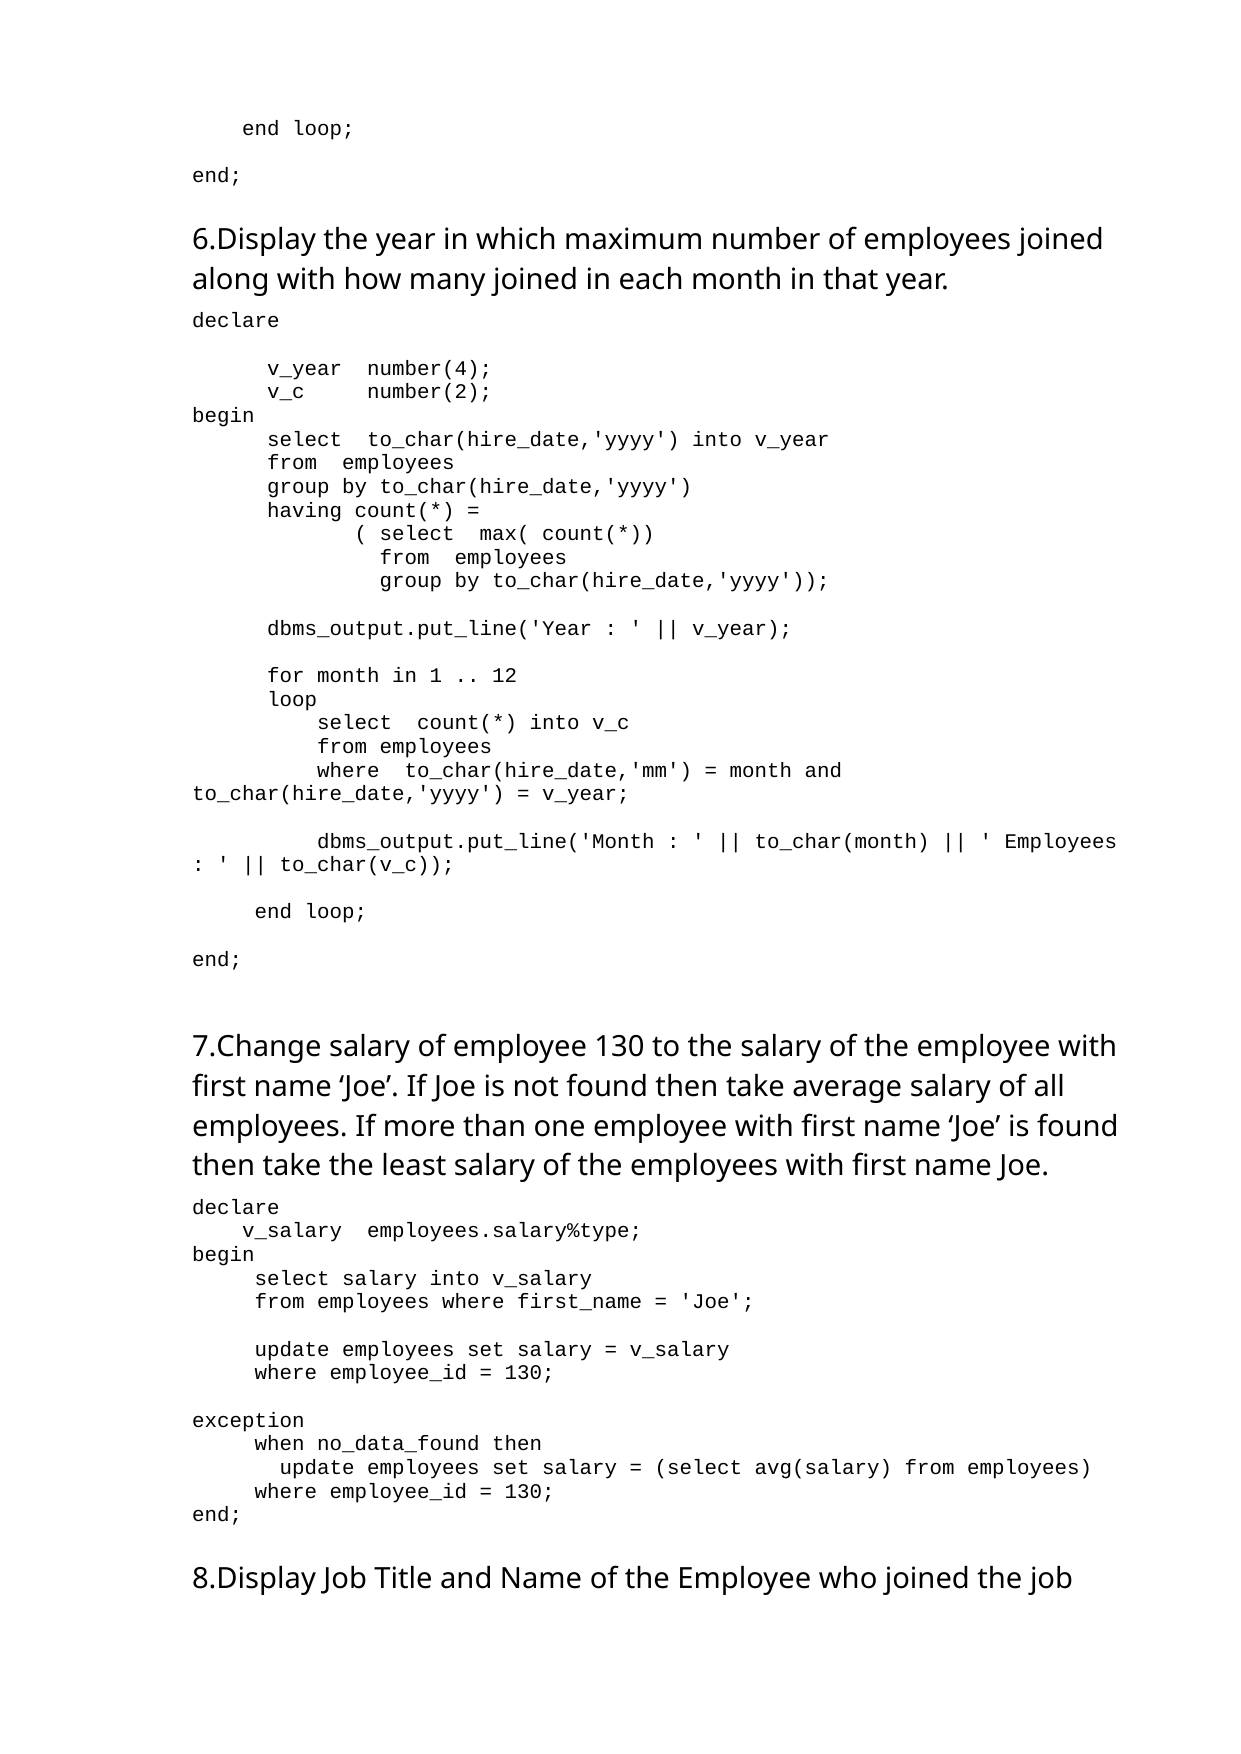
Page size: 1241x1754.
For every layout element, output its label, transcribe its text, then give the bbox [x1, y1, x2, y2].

list Display Job Title and Name of the Employee who joined the job [118, 1557, 1122, 1597]
list v_year number(4); [118, 358, 1122, 381]
list select salary into v_salary [118, 1268, 1122, 1291]
list from employees [118, 547, 1122, 571]
list update employees set salary = (select avg(salary) from employees) [118, 1457, 1122, 1481]
list dbms_output.put_line('Month : ' || to_char(month) || ' Employees : ' || to_char(v_c)); [118, 831, 1122, 878]
list for month in 1 .. 12 [118, 665, 1122, 689]
list when no_data_found then [118, 1433, 1122, 1457]
list v_c number(2); [118, 381, 1122, 405]
list having count(*) = [118, 499, 1122, 523]
list select count(*) into v_c [118, 712, 1122, 736]
list from employees [118, 452, 1122, 476]
list select to_char(hire_date,'yyyy') into v_year [118, 429, 1122, 452]
list Change salary of employee 130 to the salary of the employee with first name ‘Joe’. If Joe is not found then take average salary of all employees. If more than one employee with first name ‘Joe’ is found then take the least salary of the employees with first name Joe. [118, 1026, 1122, 1184]
list begin [118, 405, 1122, 429]
list where employee_id = 130; [118, 1481, 1122, 1504]
list declare [118, 310, 1122, 334]
list where employee_id = 130; [118, 1362, 1122, 1386]
list end; [118, 1504, 1122, 1528]
list where to_char(hire_date,'mm') = month and to_char(hire_date,'yyyy') = v_year; [118, 760, 1122, 807]
list end; [118, 949, 1122, 972]
list loop [118, 689, 1122, 712]
list ( select max( count(*)) [118, 523, 1122, 547]
list exception [118, 1410, 1122, 1433]
list dbms_output.put_line('Year : ' || v_year); [118, 618, 1122, 641]
list group by to_char(hire_date,'yyyy')); [118, 571, 1122, 594]
list declare [118, 1197, 1122, 1221]
list update employees set salary = v_salary [118, 1339, 1122, 1362]
list end loop; [118, 118, 1122, 142]
list begin [118, 1244, 1122, 1268]
list group by to_char(hire_date,'yyyy') [118, 476, 1122, 499]
list from employees where first_name = 'Joe'; [118, 1291, 1122, 1315]
list from employees [118, 736, 1122, 760]
list v_salary employees.salary%type; [118, 1221, 1122, 1244]
list end loop; [118, 902, 1122, 925]
list Display the year in which maximum number of employees joined along with how many joined in each month in that year. [118, 218, 1122, 298]
list end; [118, 165, 1122, 189]
